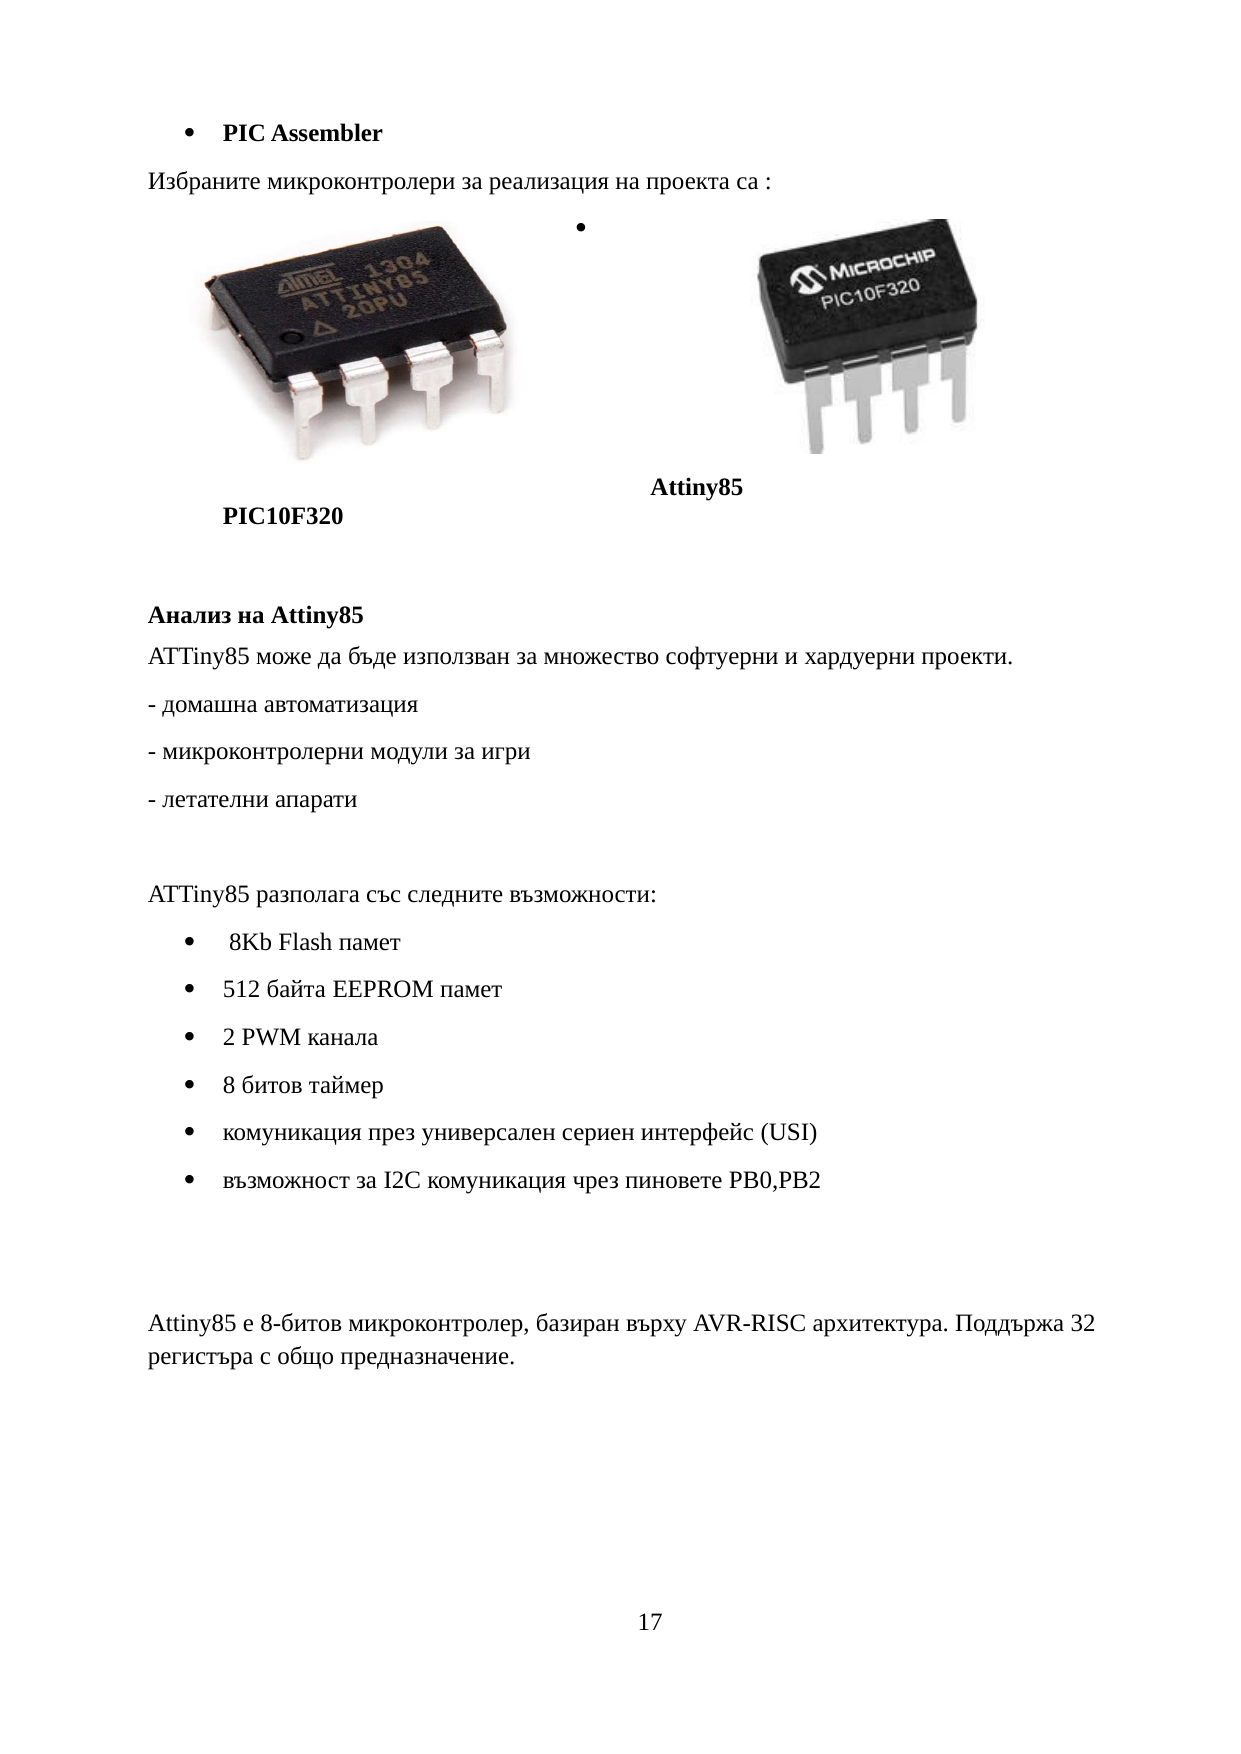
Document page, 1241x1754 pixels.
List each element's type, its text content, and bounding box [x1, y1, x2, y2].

list 512 байта EEPROM памет [185, 974, 1152, 1003]
text - летателни апарати [148, 784, 1152, 813]
list комуникация през универсален сериен интерфейс (USI) [185, 1117, 1152, 1146]
picture [750, 219, 985, 454]
text - домашна автоматизация [148, 689, 1152, 718]
list 8Kb Flash памет [185, 927, 1152, 956]
picture [175, 213, 540, 473]
list Attiny85 PIC10F320 [185, 472, 1152, 529]
subtitle Анализ на Attiny85 [148, 600, 1152, 629]
list 2 PWM канала [185, 1022, 1152, 1051]
text Attiny85 e 8-битов микроконтролер, базиран върху AVR-RISC архитектура. Поддържа 32 регистъра с общо предназначение. [148, 1308, 1152, 1369]
list възможност за I2C комуникация чрез пиновете PB0,PB2 [185, 1165, 1152, 1194]
list 8 битов таймер [185, 1070, 1152, 1098]
text ATTiny85 може да бъде използван за множество софтуерни и хардуерни проекти. [148, 641, 1152, 670]
text Избраните микроконтролери за реализация на проекта са : [148, 166, 1152, 194]
list PIC Assembler [185, 118, 1152, 147]
text ATTiny85 разполага със следните възможности: [148, 879, 1152, 908]
text - микроконтролерни модули за игри [148, 736, 1152, 765]
